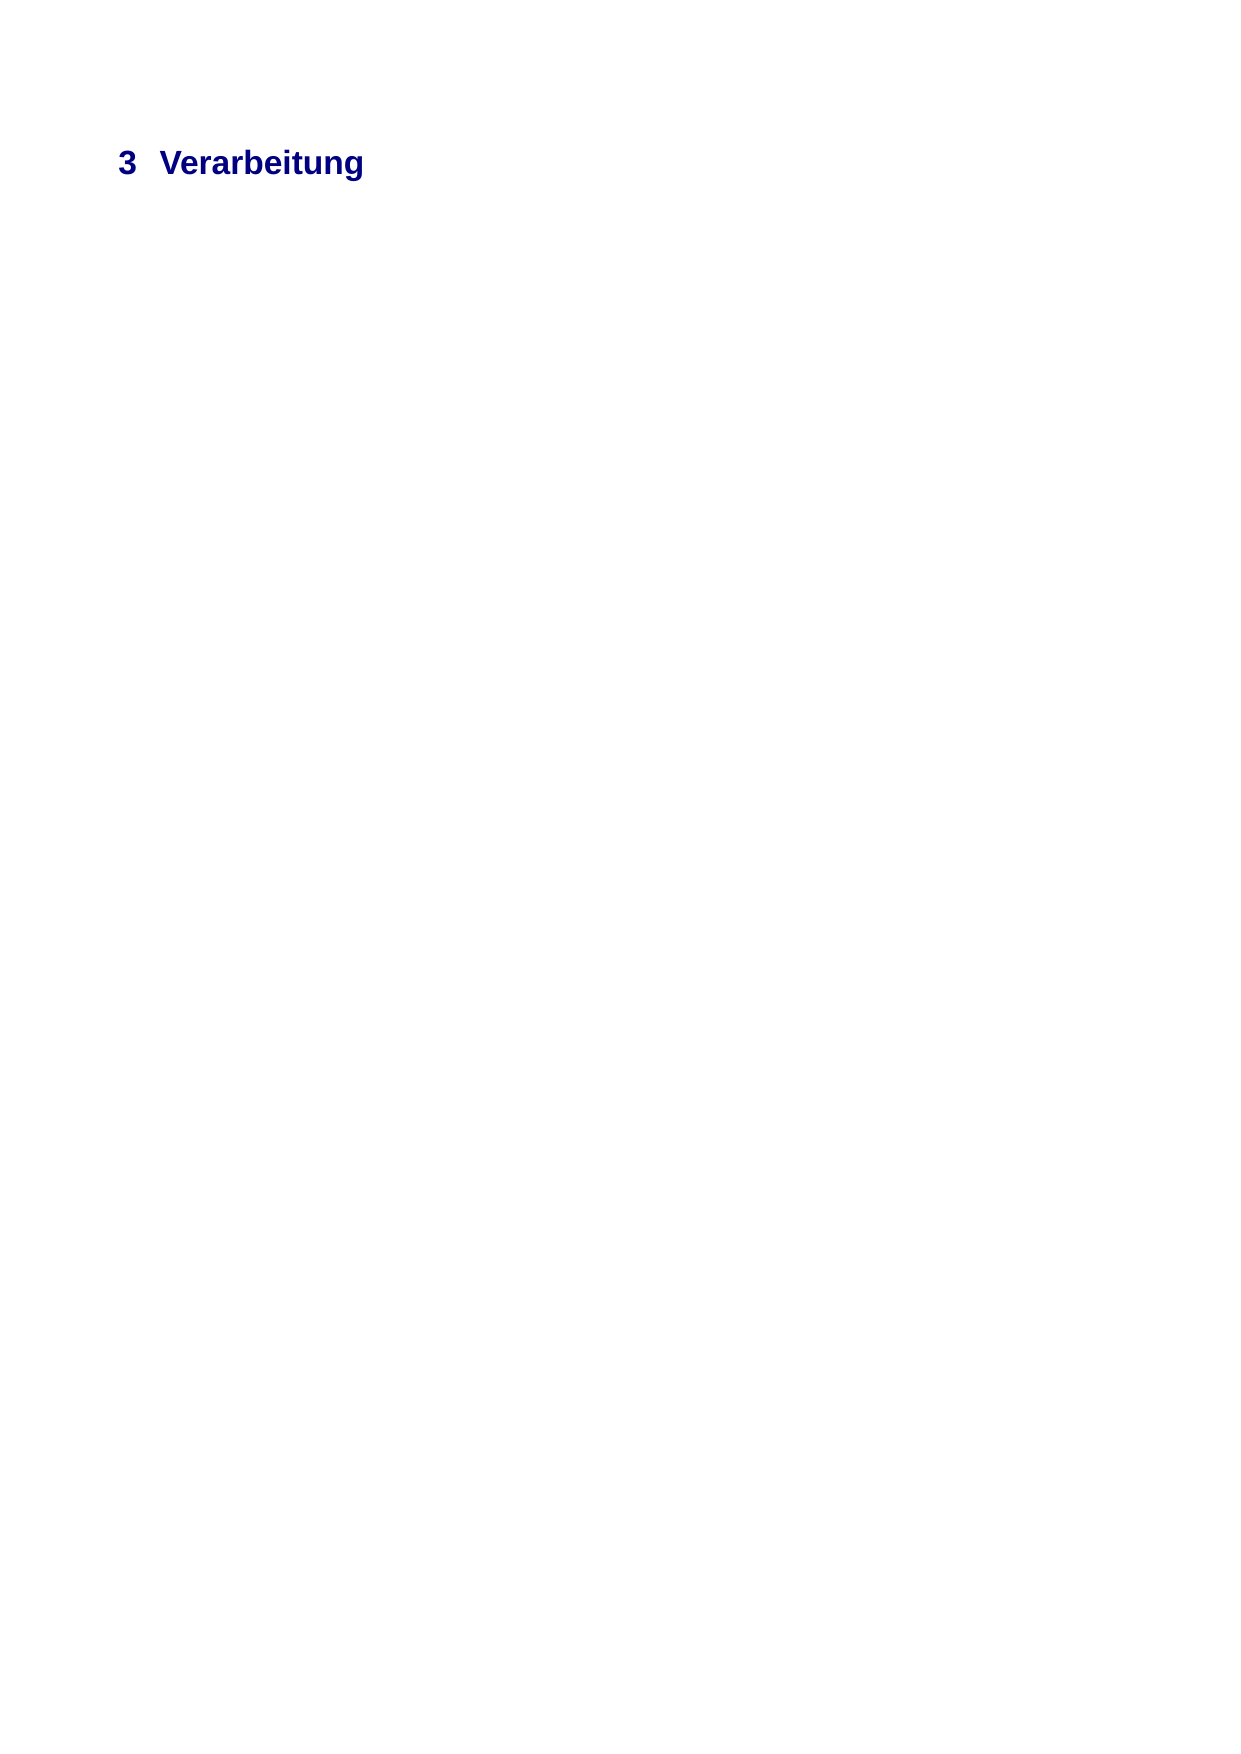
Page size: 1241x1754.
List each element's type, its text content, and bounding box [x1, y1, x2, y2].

subtitle Verarbeitung [118, 143, 1122, 182]
